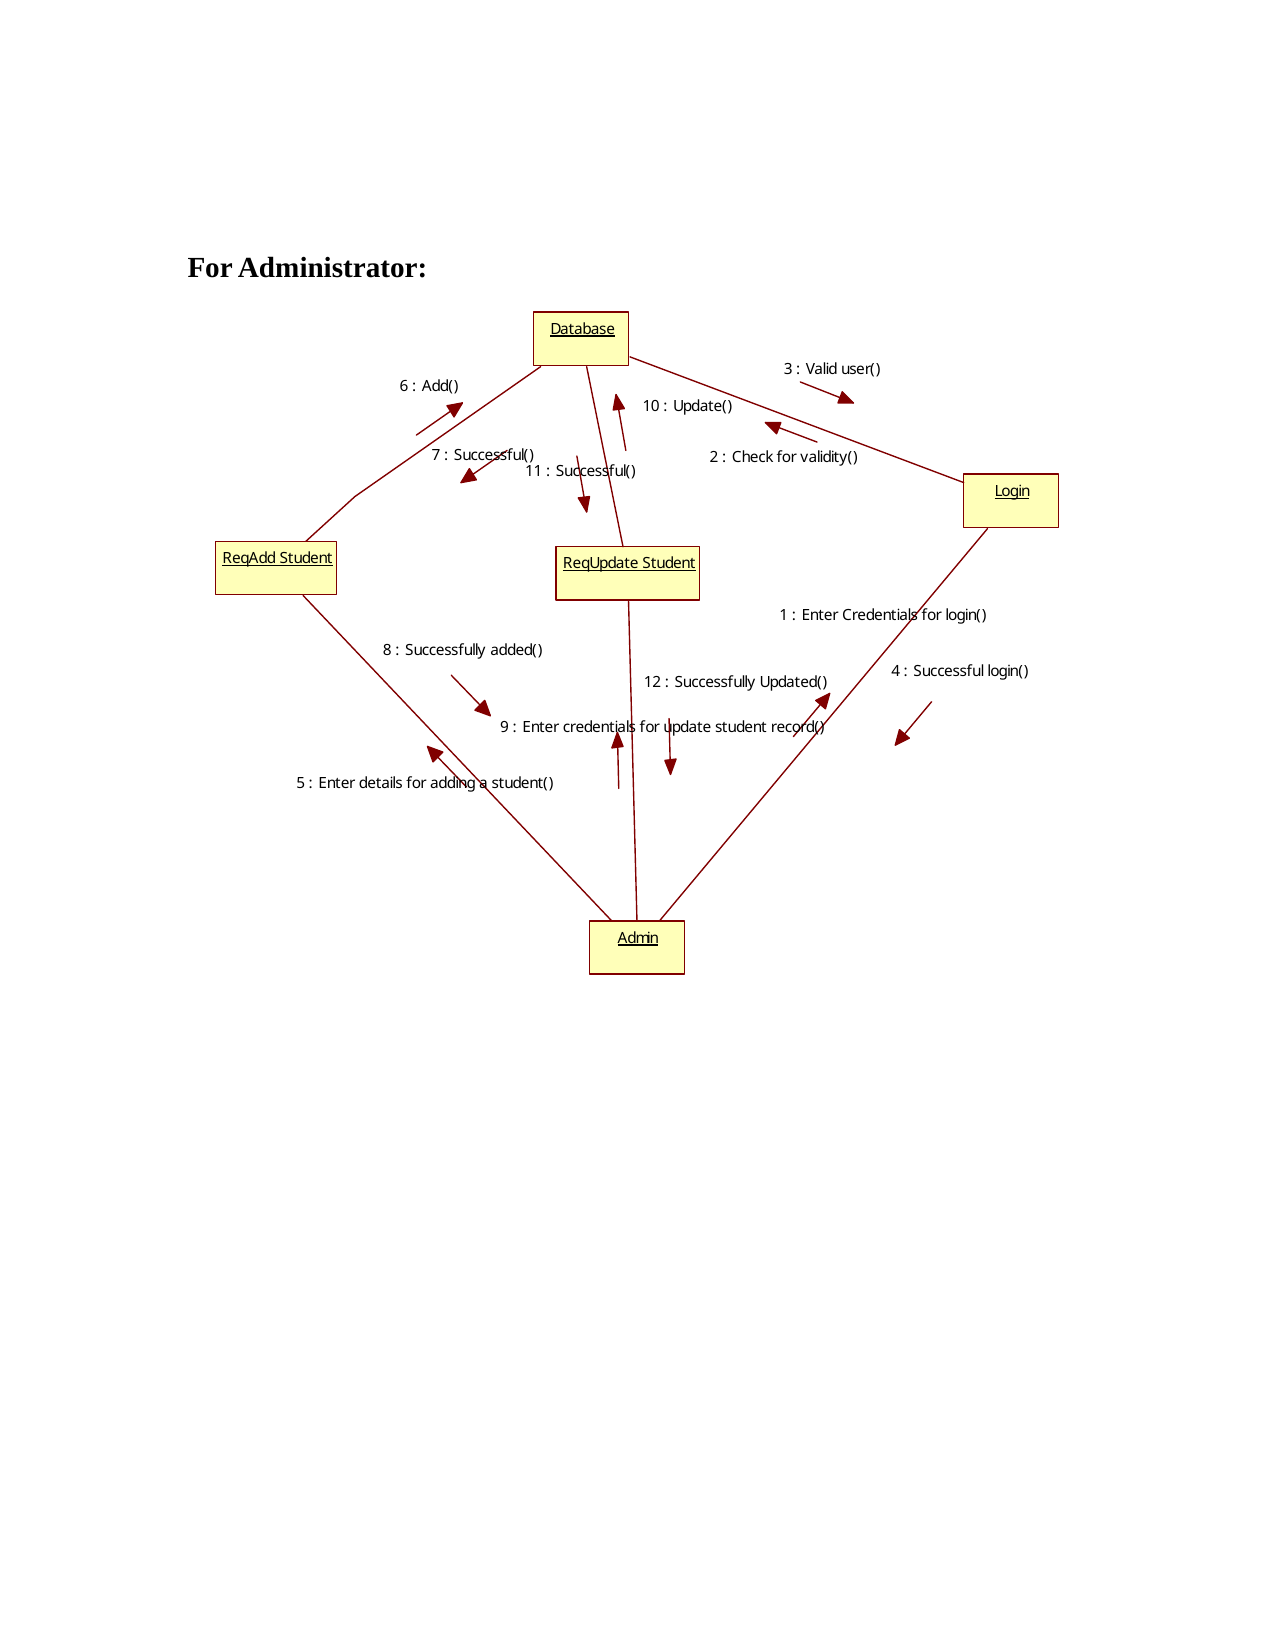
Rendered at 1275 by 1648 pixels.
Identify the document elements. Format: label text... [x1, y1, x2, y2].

text For Administrator: [187, 251, 1088, 284]
